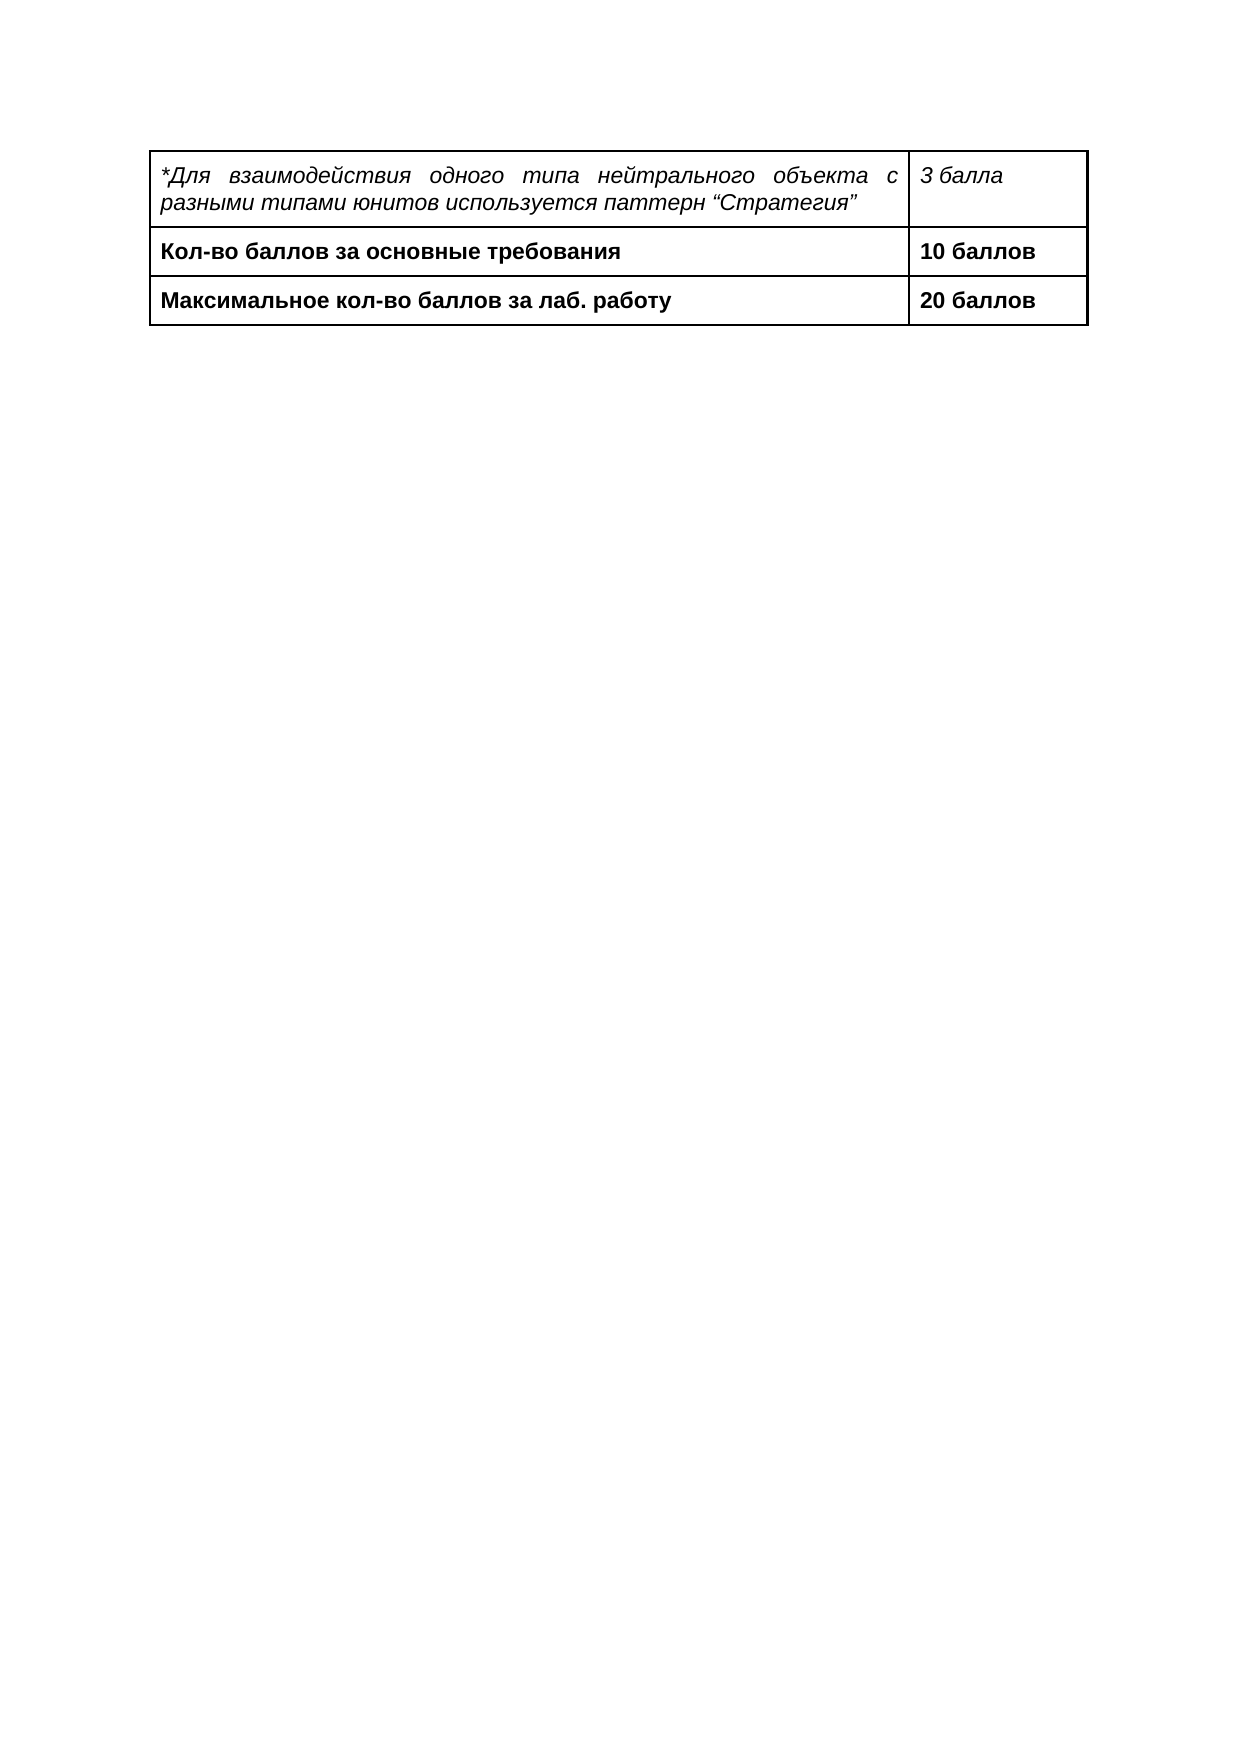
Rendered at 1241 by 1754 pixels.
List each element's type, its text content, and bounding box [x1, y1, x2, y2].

table_cell *Для взаимодействия одного типа нейтрального объекта с разными типами юнитов используется паттерн “Стратегия” [151, 152, 908, 226]
table_cell 20 баллов [910, 277, 1086, 324]
table_cell 10 баллов [910, 228, 1086, 275]
table_cell 3 балла [910, 152, 1086, 226]
table_cell Кол-во баллов за основные требования [151, 228, 908, 275]
table_cell Максимальное кол-во баллов за лаб. работу [151, 277, 908, 324]
